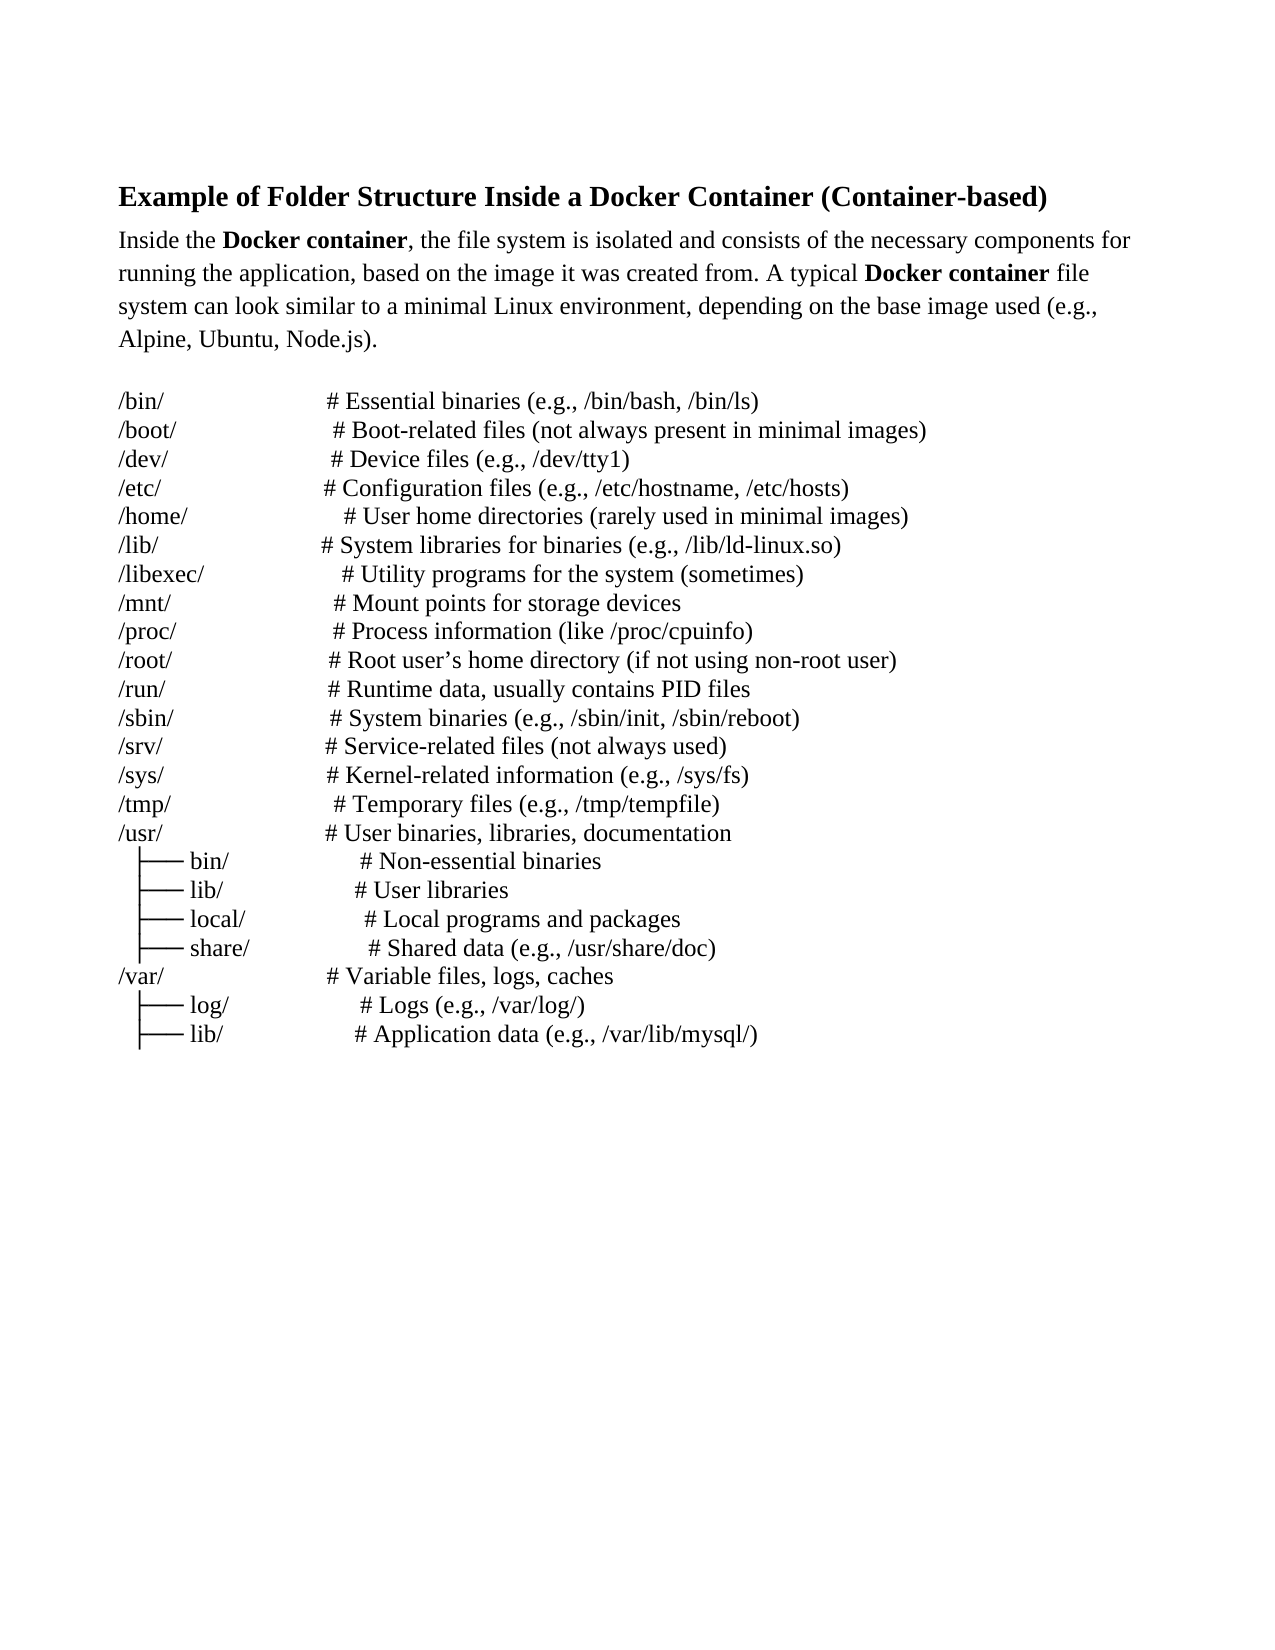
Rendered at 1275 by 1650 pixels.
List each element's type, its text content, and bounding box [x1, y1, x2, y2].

text ├── log/ # Logs (e.g., /var/log/) [140, 990, 1157, 1019]
text /boot/ # Boot-related files (not always present in minimal images) [118, 415, 1157, 444]
text /run/ # Runtime data, usually contains PID files [118, 674, 1157, 703]
text /mnt/ # Mount points for storage devices [118, 588, 1157, 616]
text ├── lib/ # User libraries [118, 875, 138, 904]
text /bin/ # Essential binaries (e.g., /bin/bash, /bin/ls) [118, 386, 1157, 415]
subtitle Example of Folder Structure Inside a Docker Container (Container-based) [118, 179, 1157, 212]
text /libexec/ # Utility programs for the system (sometimes) [118, 559, 1157, 588]
text /lib/ # System libraries for binaries (e.g., /lib/ld-linux.so) [118, 530, 1157, 559]
text /home/ # User home directories (rarely used in minimal images) [118, 501, 1157, 530]
text /etc/ # Configuration files (e.g., /etc/hostname, /etc/hosts) [118, 473, 1157, 501]
text /tmp/ # Temporary files (e.g., /tmp/tempfile) [118, 789, 1157, 818]
text /usr/ # User binaries, libraries, documentation [118, 818, 1157, 846]
text ├── bin/ # Non-essential binaries [140, 846, 1157, 875]
text /dev/ # Device files (e.g., /dev/tty1) [118, 444, 1157, 473]
text /root/ # Root user’s home directory (if not using non-root user) [118, 645, 1157, 674]
text /var/ # Variable files, logs, caches [118, 961, 1157, 990]
text Inside the Docker container, the file system is isolated and consists of the necessary components for running the application, based on the image it was created from. A typical Docker container file system can look similar to a minimal Linux environment, depending on the base image used (e.g., Alpine, Ubuntu, Node.js). [118, 225, 1157, 353]
text ├── lib/ # User libraries [140, 875, 1157, 904]
text ├── share/ # Shared data (e.g., /usr/share/doc) [140, 933, 1157, 961]
text /proc/ # Process information (like /proc/cpuinfo) [118, 616, 1157, 645]
text /srv/ # Service-related files (not always used) [118, 731, 1157, 760]
text ├── lib/ # Application data (e.g., /var/lib/mysql/) [140, 1019, 1157, 1048]
text /sys/ # Kernel-related information (e.g., /sys/fs) [118, 760, 1157, 789]
text /sbin/ # System binaries (e.g., /sbin/init, /sbin/reboot) [118, 703, 1157, 731]
text ├── local/ # Local programs and packages [140, 904, 1157, 933]
